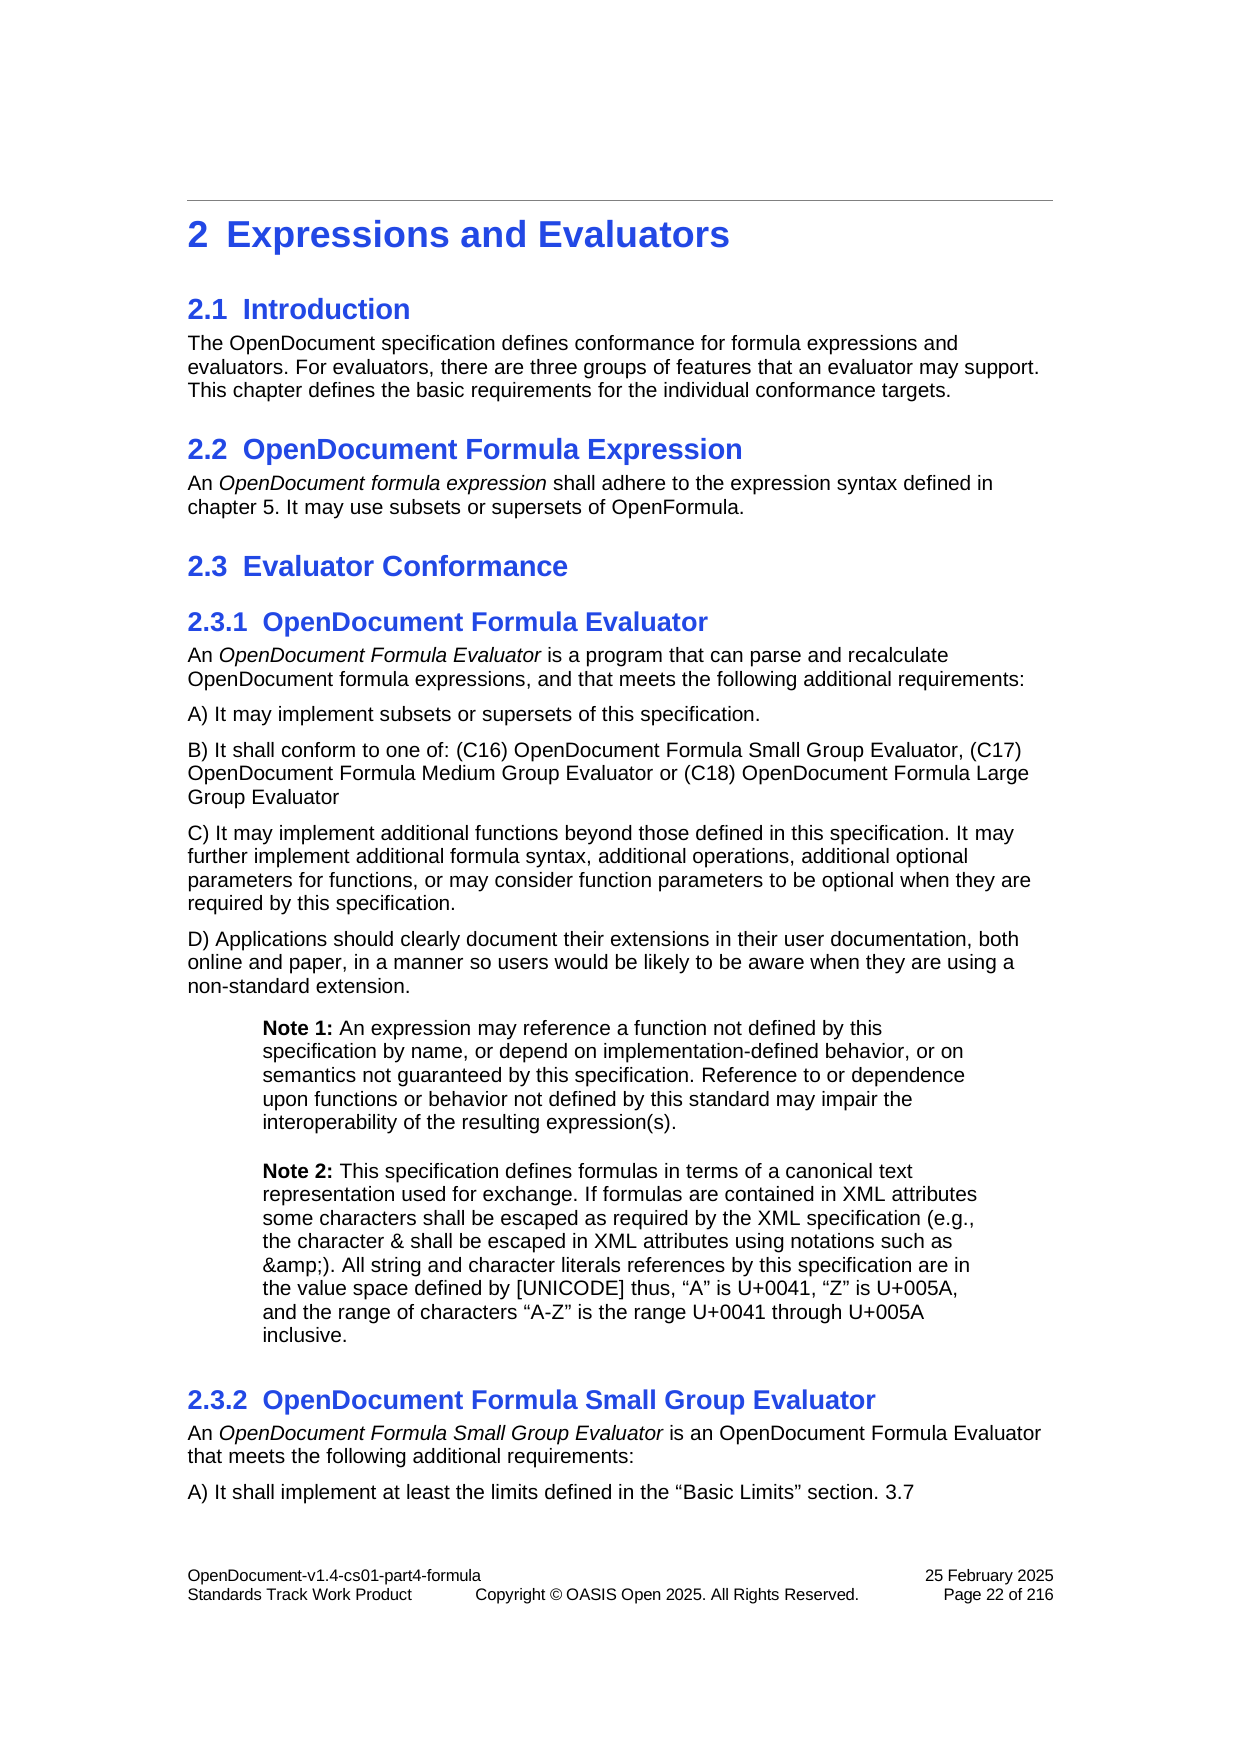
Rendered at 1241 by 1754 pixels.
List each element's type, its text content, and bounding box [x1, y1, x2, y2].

subtitle OpenDocument Formula Evaluator [187, 607, 1053, 637]
text Note 1: An expression may reference a function not defined by this specification by name, or depend on implementation-defined behavior, or on semantics not guaranteed by this specification. Reference to or dependence upon functions or behavior not defined by this standard may impair the interoperability of the resulting expression(s). [262, 1016, 978, 1134]
list It may implement subsets or supersets of this specification. [187, 703, 1053, 726]
subtitle Expressions and Evaluators [187, 201, 1053, 256]
list It shall conform to one of: (C16) OpenDocument Formula Small Group Evaluator, (C17) OpenDocument Formula Medium Group Evaluator or (C18) OpenDocument Formula Large Group Evaluator [187, 738, 1053, 809]
subtitle Evaluator Conformance [187, 550, 1053, 582]
subtitle OpenDocument Formula Expression [187, 433, 1053, 466]
text An OpenDocument formula expression shall adhere to the expression syntax defined in chapter 5. It may use subsets or supersets of OpenFormula. [187, 472, 1053, 519]
text The OpenDocument specification defines conformance for formula expressions and evaluators. For evaluators, there are three groups of features that an evaluator may support. This chapter defines the basic requirements for the individual conformance targets. [187, 332, 1053, 402]
subtitle OpenDocument Formula Small Group Evaluator [187, 1385, 1053, 1415]
list It may implement additional functions beyond those defined in this specification. It may further implement additional formula syntax, additional operations, additional optional parameters for functions, or may consider function parameters to be optional when they are required by this specification. [187, 821, 1053, 915]
text Note 2: This specification defines formulas in terms of a canonical text representation used for exchange. If formulas are contained in XML attributes some characters shall be escaped as required by the XML specification (e.g., the character & shall be escaped in XML attributes using notations such as &amp;). All string and character literals references by this specification are in the value space defined by [UNICODE] thus, “A” is U+0041, “Z” is U+005A, and the range of characters “A-Z” is the range U+0041 through U+005A inclusive. [262, 1159, 978, 1347]
list Applications should clearly document their extensions in their user documentation, both online and paper, in a manner so users would be likely to be aware when they are using a non-standard extension. [187, 927, 1053, 998]
text An OpenDocument Formula Evaluator is a program that can parse and recalculate OpenDocument formula expressions, and that meets the following additional requirements: [187, 643, 1053, 691]
text An OpenDocument Formula Small Group Evaluator is an OpenDocument Formula Evaluator that meets the following additional requirements: [187, 1421, 1053, 1468]
subtitle Introduction [187, 293, 1053, 326]
list It shall implement at least the limits defined in the “Basic Limits” section. 3.7 [187, 1480, 1053, 1504]
